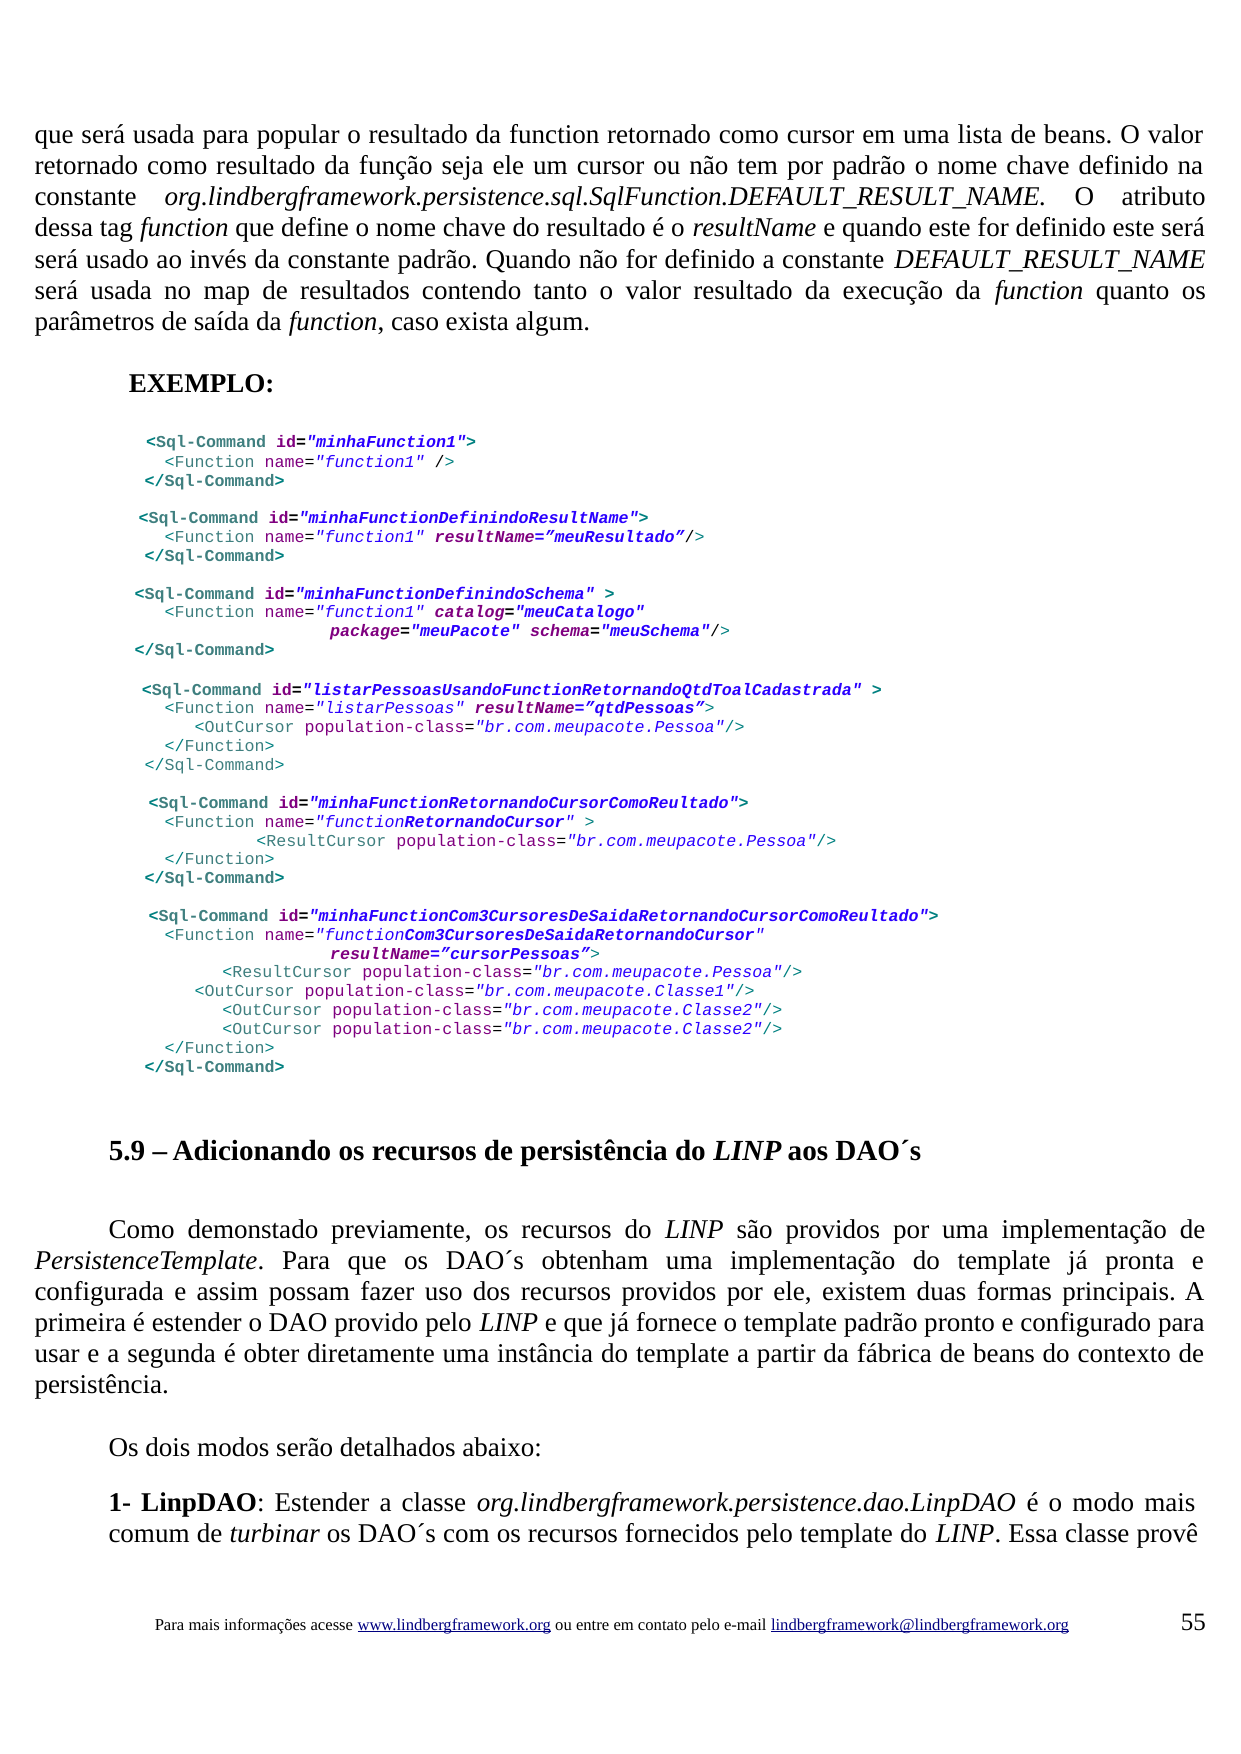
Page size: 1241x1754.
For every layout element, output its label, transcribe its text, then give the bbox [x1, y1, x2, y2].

text <Function name="function1" catalog="meuCatalogo" [34, 604, 1206, 623]
text que será usada para popular o resultado da function retornado como cursor em uma lista de beans. O valor retornado como resultado da função seja ele um cursor ou não tem por padrão o nome chave definido na constante org.lindbergframework.persistence.sql.SqlFunction.DEFAULT_RESULT_NAME. O atributo dessa tag function que define o nome chave do resultado é o resultName e quando este for definido este será será usado ao invés da constante padrão. Quando não for definido a constante DEFAULT_RESULT_NAME será usada no map de resultados contendo tanto o valor resultado da execução da function quanto os parâmetros de saída da function, caso exista algum. [34, 118, 1206, 336]
text </Sql-Command> [34, 547, 1206, 566]
text <Function name="functionRetornandoCursor" > [34, 813, 1206, 832]
text <OutCursor population-class="br.com.meupacote.Classe2"/> [34, 1021, 1206, 1039]
text <Sql-Command id="minhaFunctionCom3CursoresDeSaidaRetornandoCursorComoReultado"> [34, 907, 1206, 926]
text <OutCursor population-class="br.com.meupacote.Classe1"/> [34, 983, 1206, 1002]
text </Function> [34, 851, 1206, 870]
text <Sql-Command id="minhaFunctionDefinindoSchema" > [34, 585, 1206, 604]
text Como demonstado previamente, os recursos do LINP são providos por uma implementação de PersistenceTemplate. Para que os DAO´s obtenham uma implementação do template já pronta e configurada e assim possam fazer uso dos recursos providos por ele, existem duas formas principais. A primeira é estender o DAO provido pelo LINP e que já fornece o template padrão pronto e configurado para usar e a segunda é obter diretamente uma instância do template a partir da fábrica de beans do contexto de persistência. [34, 1213, 1206, 1400]
text <ResultCursor population-class="br.com.meupacote.Pessoa"/> [34, 964, 1206, 983]
text 1- LinpDAO: Estender a classe org.lindbergframework.persistence.dao.LinpDAO é o modo mais comum de turbinar os DAO´s com os recursos fornecidos pelo template do LINP. Essa classe provê [34, 1486, 1206, 1548]
text <OutCursor population-class="br.com.meupacote.Pessoa"/> [34, 719, 1206, 738]
subtitle 5.9 – Adicionando os recursos de persistência do LINP aos DAO´s [94, 1133, 1206, 1167]
text <Function name="function1" resultName=”meuResultado”/> [34, 529, 1206, 547]
text <Function name="function1" /> [34, 453, 1206, 472]
text <Sql-Command id="minhaFunctionRetornandoCursorComoReultado"> [34, 794, 1206, 813]
text EXEMPLO: [34, 367, 1206, 398]
text <ResultCursor population-class="br.com.meupacote.Pessoa"/> [34, 832, 1206, 851]
text </Sql-Command> [34, 870, 1206, 889]
text </Sql-Command> [34, 1058, 1206, 1077]
text </Function> [34, 738, 1206, 757]
text </Sql-Command> [34, 472, 1206, 491]
text <Sql-Command id="minhaFunctionDefinindoResultName"> [34, 510, 1206, 529]
text <OutCursor population-class="br.com.meupacote.Classe2"/> [34, 1002, 1206, 1021]
text package="meuPacote" schema="meuSchema"/> [34, 623, 1206, 642]
text </Sql-Command> [34, 757, 1206, 776]
text <Sql-Command id="minhaFunction1"> [34, 429, 1206, 453]
text </Function> [34, 1039, 1206, 1058]
text </Sql-Command> [34, 642, 1206, 661]
text Os dois modos serão detalhados abaixo: [34, 1431, 1206, 1462]
text <Function name="listarPessoas" resultName=”qtdPessoas”> [34, 700, 1206, 719]
text <Function name="functionCom3CursoresDeSaidaRetornandoCursor" resultName=”cursorPessoas”> [34, 926, 1206, 964]
text <Sql-Command id="listarPessoasUsandoFunctionRetornandoQtdToalCadastrada" > [34, 679, 1206, 700]
